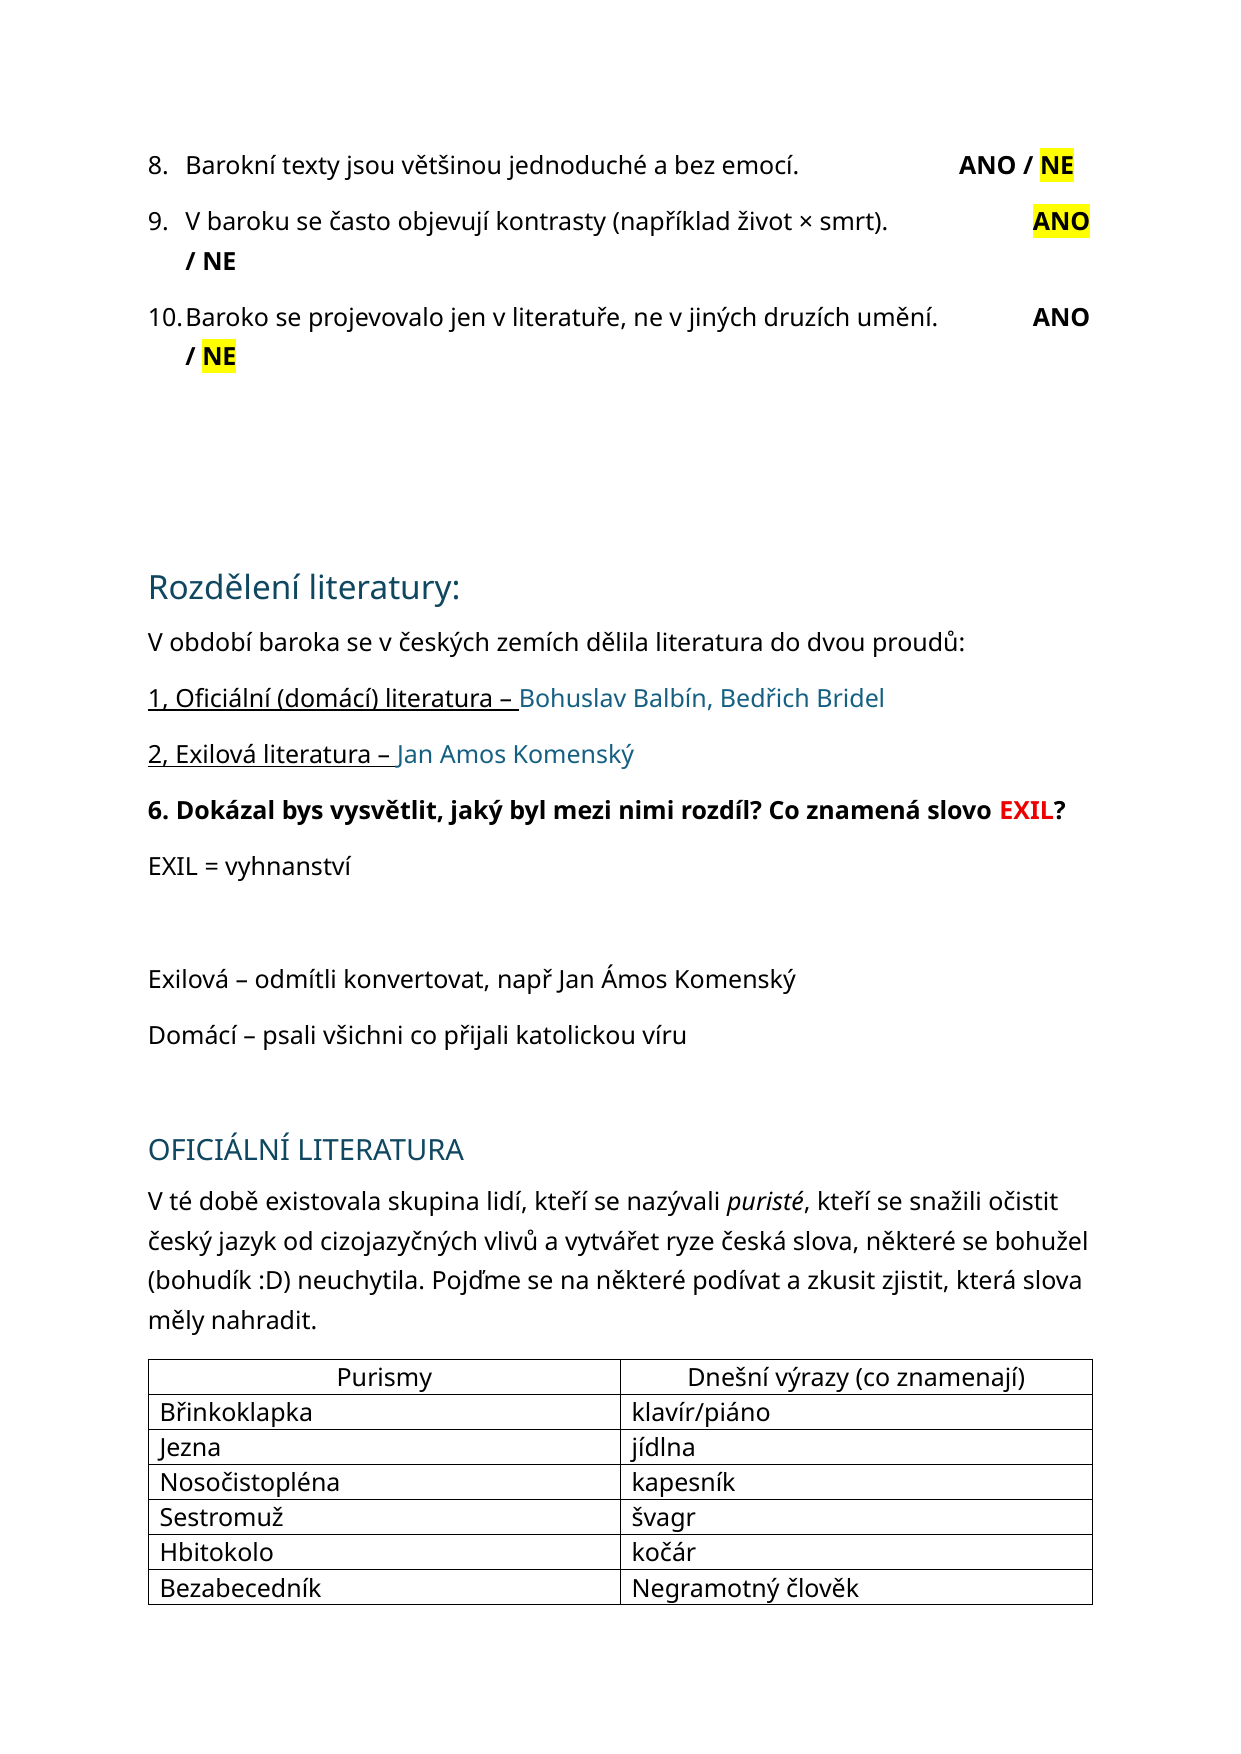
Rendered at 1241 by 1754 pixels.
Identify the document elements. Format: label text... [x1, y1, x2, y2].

text Exilová – odmítli konvertovat, např Jan Ámos Komenský [148, 961, 1093, 995]
list Barokní texty jsou většinou jednoduché a bez emocí. ANO / NE [148, 148, 1093, 182]
table_cell Hbitokolo [149, 1535, 620, 1569]
text 6. Dokázal bys vysvětlit, jaký byl mezi nimi rozdíl? Co znamená slovo EXIL? [148, 793, 1093, 827]
table_cell klavír/piáno [621, 1395, 1092, 1429]
list Baroko se projevovalo jen v literatuře, ne v jiných druzích umění. ANO / NE [148, 299, 1093, 373]
text 1, Oficiální (domácí) literatura – Bohuslav Balbín, Bedřich Bridel [148, 681, 1093, 714]
table_header Purismy [149, 1360, 620, 1394]
table_cell Negramotný člověk [621, 1570, 1092, 1604]
table_cell Jezna [149, 1430, 620, 1464]
table_cell Bezabecedník [149, 1570, 620, 1604]
text V období baroka se v českých zemích dělila literatura do dvou proudů: [148, 624, 1093, 658]
table_cell jídlna [621, 1430, 1092, 1464]
list V baroku se často objevují kontrasty (například život × smrt). ANO / NE [148, 204, 1093, 277]
text EXIL = vyhnanství [148, 849, 1093, 883]
table_header Dnešní výrazy (co znamenají) [621, 1360, 1092, 1394]
text Domácí – psali všichni co přijali katolickou víru [148, 1017, 1093, 1051]
text 2, Exilová literatura – Jan Amos Komenský [148, 737, 1093, 771]
subtitle OFICIÁLNÍ LITERATURA [148, 1130, 1093, 1169]
text V té době existovala skupina lidí, kteří se nazývali puristé, kteří se snažili očistit český jazyk od cizojazyčných vlivů a vytvářet ryze česká slova, některé se bohužel (bohudík :D) neuchytila. Pojďme se na některé podívat a zkusit zjistit, která slova měly nahradit. [148, 1184, 1093, 1336]
table_cell kapesník [621, 1465, 1092, 1499]
subtitle Rozdělení literatury: [148, 563, 1093, 609]
table_cell Nosočistopléna [149, 1465, 620, 1499]
table_cell Břinkoklapka [149, 1395, 620, 1429]
table_cell Sestromuž [149, 1500, 620, 1534]
table_cell kočár [621, 1535, 1092, 1569]
table_cell švagr [621, 1500, 1092, 1534]
